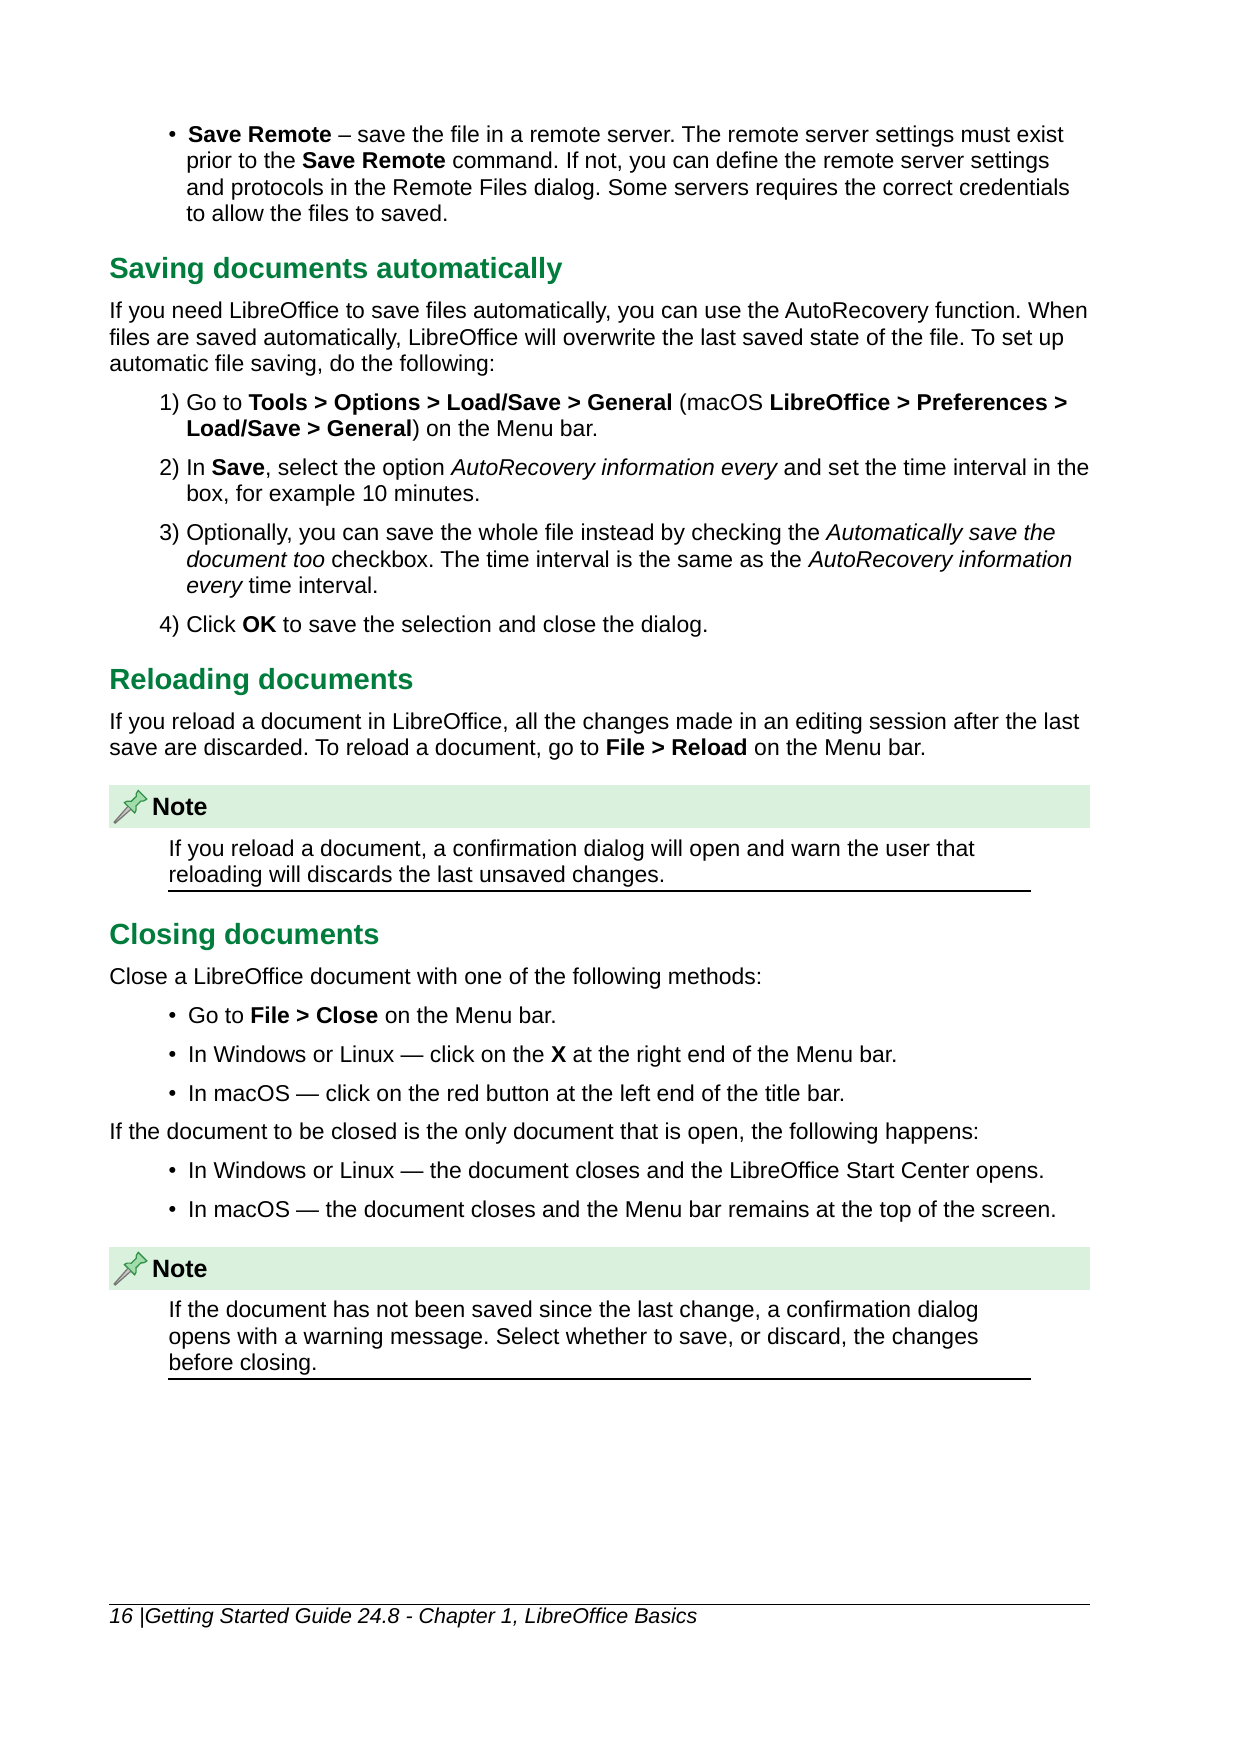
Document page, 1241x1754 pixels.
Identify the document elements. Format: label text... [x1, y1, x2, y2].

text If you reload a document in LibreOffice, all the changes made in an editing session after the last save are discarded. To reload a document, go to File > Reload on the Menu bar. [109, 708, 1090, 761]
list Go to File > Close on the Menu bar. [168, 1002, 1090, 1028]
subtitle Note [109, 1247, 1090, 1290]
list In Windows or Linux — the document closes and the LibreOffice Start Center opens. [168, 1157, 1090, 1183]
list Click OK to save the selection and close the dialog. [186, 611, 1090, 637]
text If the document has not been saved since the last change, a confirmation dialog opens with a warning message. Select whether to save, or discard, the changes before closing. [168, 1296, 1031, 1378]
text If you reload a document, a confirmation dialog will open and warn the user that reloading will discards the last unsaved changes. [168, 834, 1031, 890]
list If the document to be closed is the only document that is open, the following happens: [109, 1118, 1090, 1145]
subtitle Note [109, 785, 1090, 828]
subtitle Closing documents [109, 917, 1090, 951]
list Optionally, you can save the whole file instead by checking the Automatically save the document too checkbox. The time interval is the same as the AutoRecovery information every time interval. [186, 519, 1090, 598]
list Go to Tools > Options > Load/Save > General (macOS LibreOffice > Preferences > Load/Save > General) on the Menu bar. [186, 389, 1090, 441]
list Close a LibreOffice document with one of the following methods: [109, 963, 1090, 989]
subtitle Reloading documents [109, 662, 1090, 695]
list In Windows or Linux — click on the X at the right end of the Menu bar. [168, 1041, 1090, 1067]
list Save Remote – save the file in a remote server. The remote server settings must exist prior to the Save Remote command. If not, you can define the remote server settings and protocols in the Remote Files dialog. Some servers requires the correct credentials to allow the files to saved. [168, 121, 1090, 226]
subtitle Saving documents automatically [109, 251, 1090, 285]
list If you need LibreOffice to save files automatically, you can use the AutoRecovery function. When files are saved automatically, LibreOffice will overwrite the last saved state of the file. To set up automatic file saving, do the following: [109, 297, 1090, 376]
list In macOS — the document closes and the Menu bar remains at the top of the screen. [168, 1196, 1090, 1222]
list In Save, select the option AutoRecovery information every and set the time interval in the box, for example 10 minutes. [186, 454, 1090, 507]
list In macOS — click on the red button at the left end of the title bar. [168, 1079, 1090, 1106]
